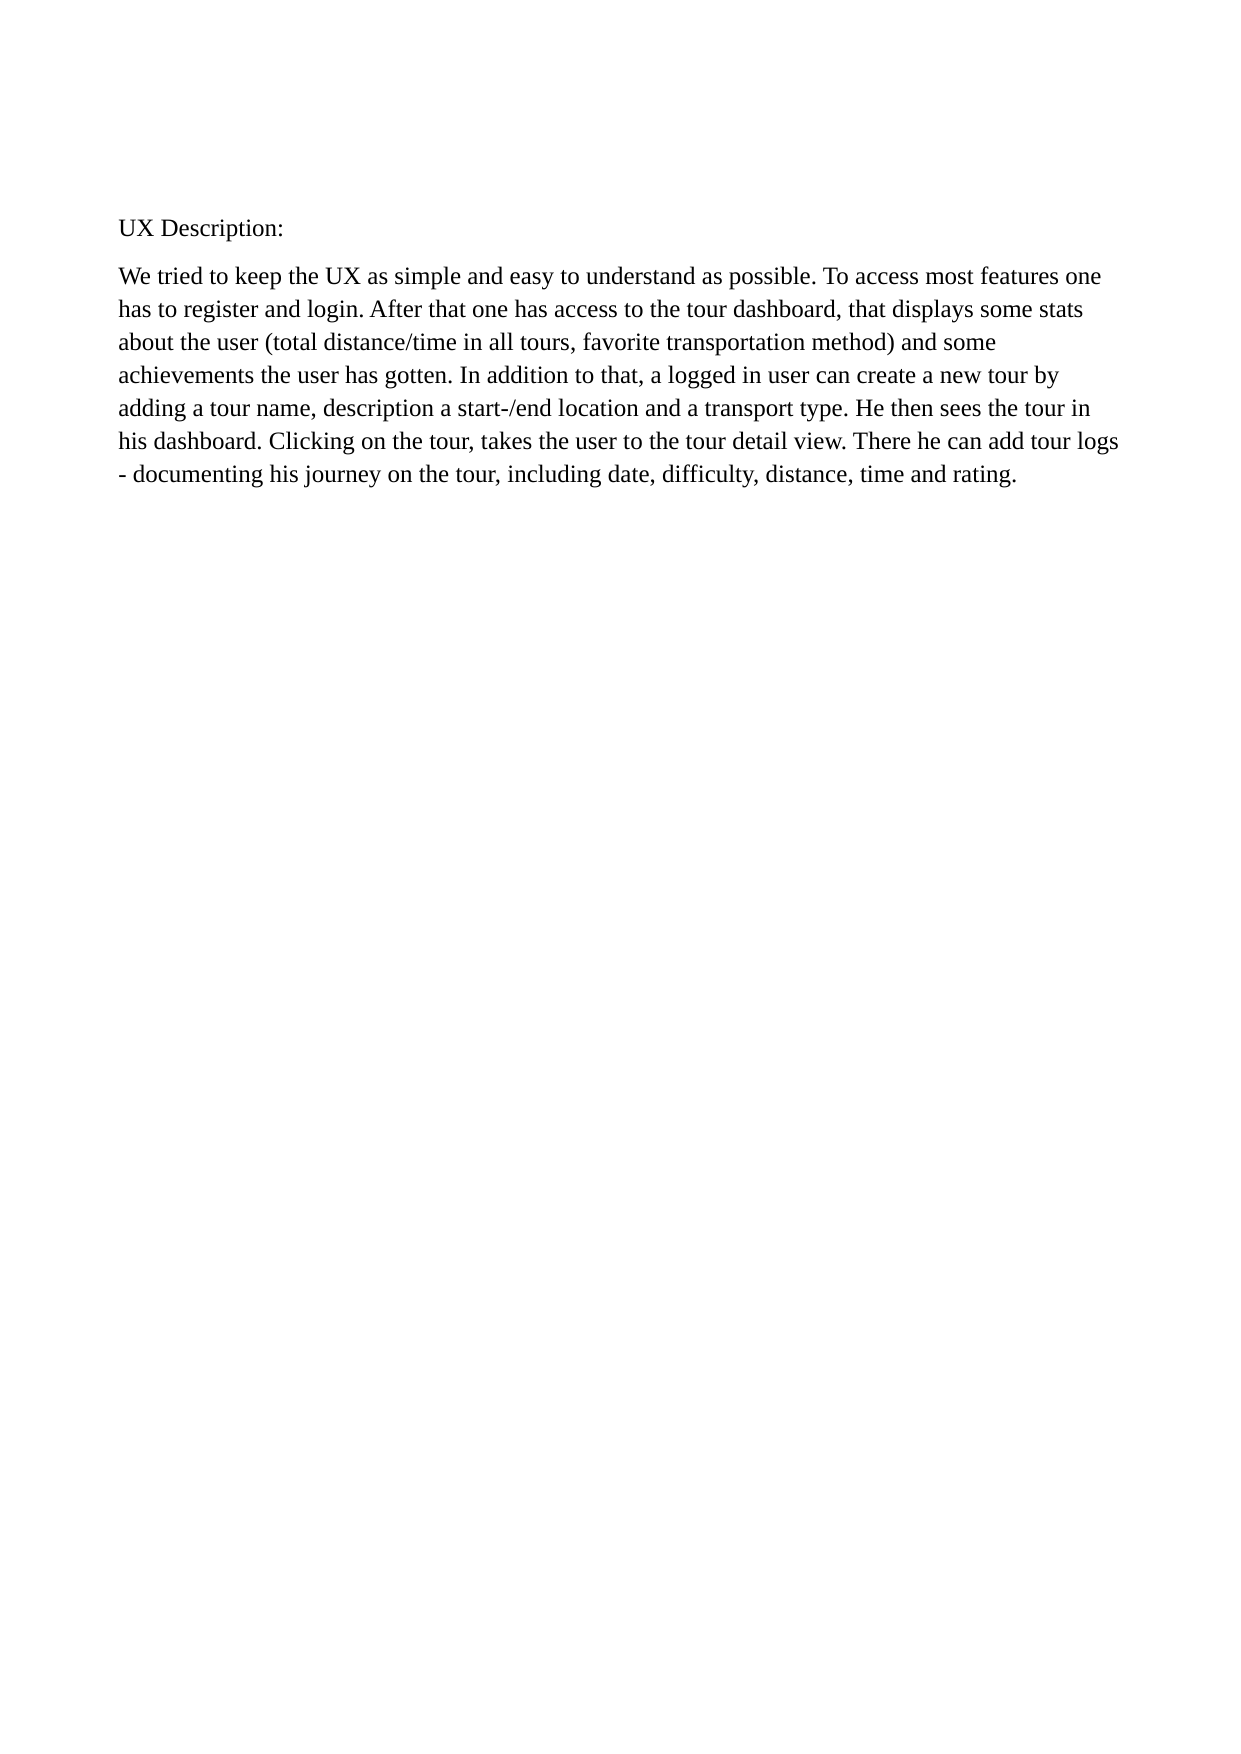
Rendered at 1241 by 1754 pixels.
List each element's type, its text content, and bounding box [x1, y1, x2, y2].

text UX Description: [118, 213, 1122, 242]
text We tried to keep the UX as simple and easy to understand as possible. To access most features one has to register and login. After that one has access to the tour dashboard, that displays some stats about the user (total distance/time in all tours, favorite transportation method) and some achievements the user has gotten. In addition to that, a logged in user can create a new tour by adding a tour name, description a start-/end location and a transport type. He then sees the tour in his dashboard. Clicking on the tour, takes the user to the tour detail view. There he can add tour logs - documenting his journey on the tour, including date, difficulty, distance, time and rating. [118, 261, 1122, 488]
